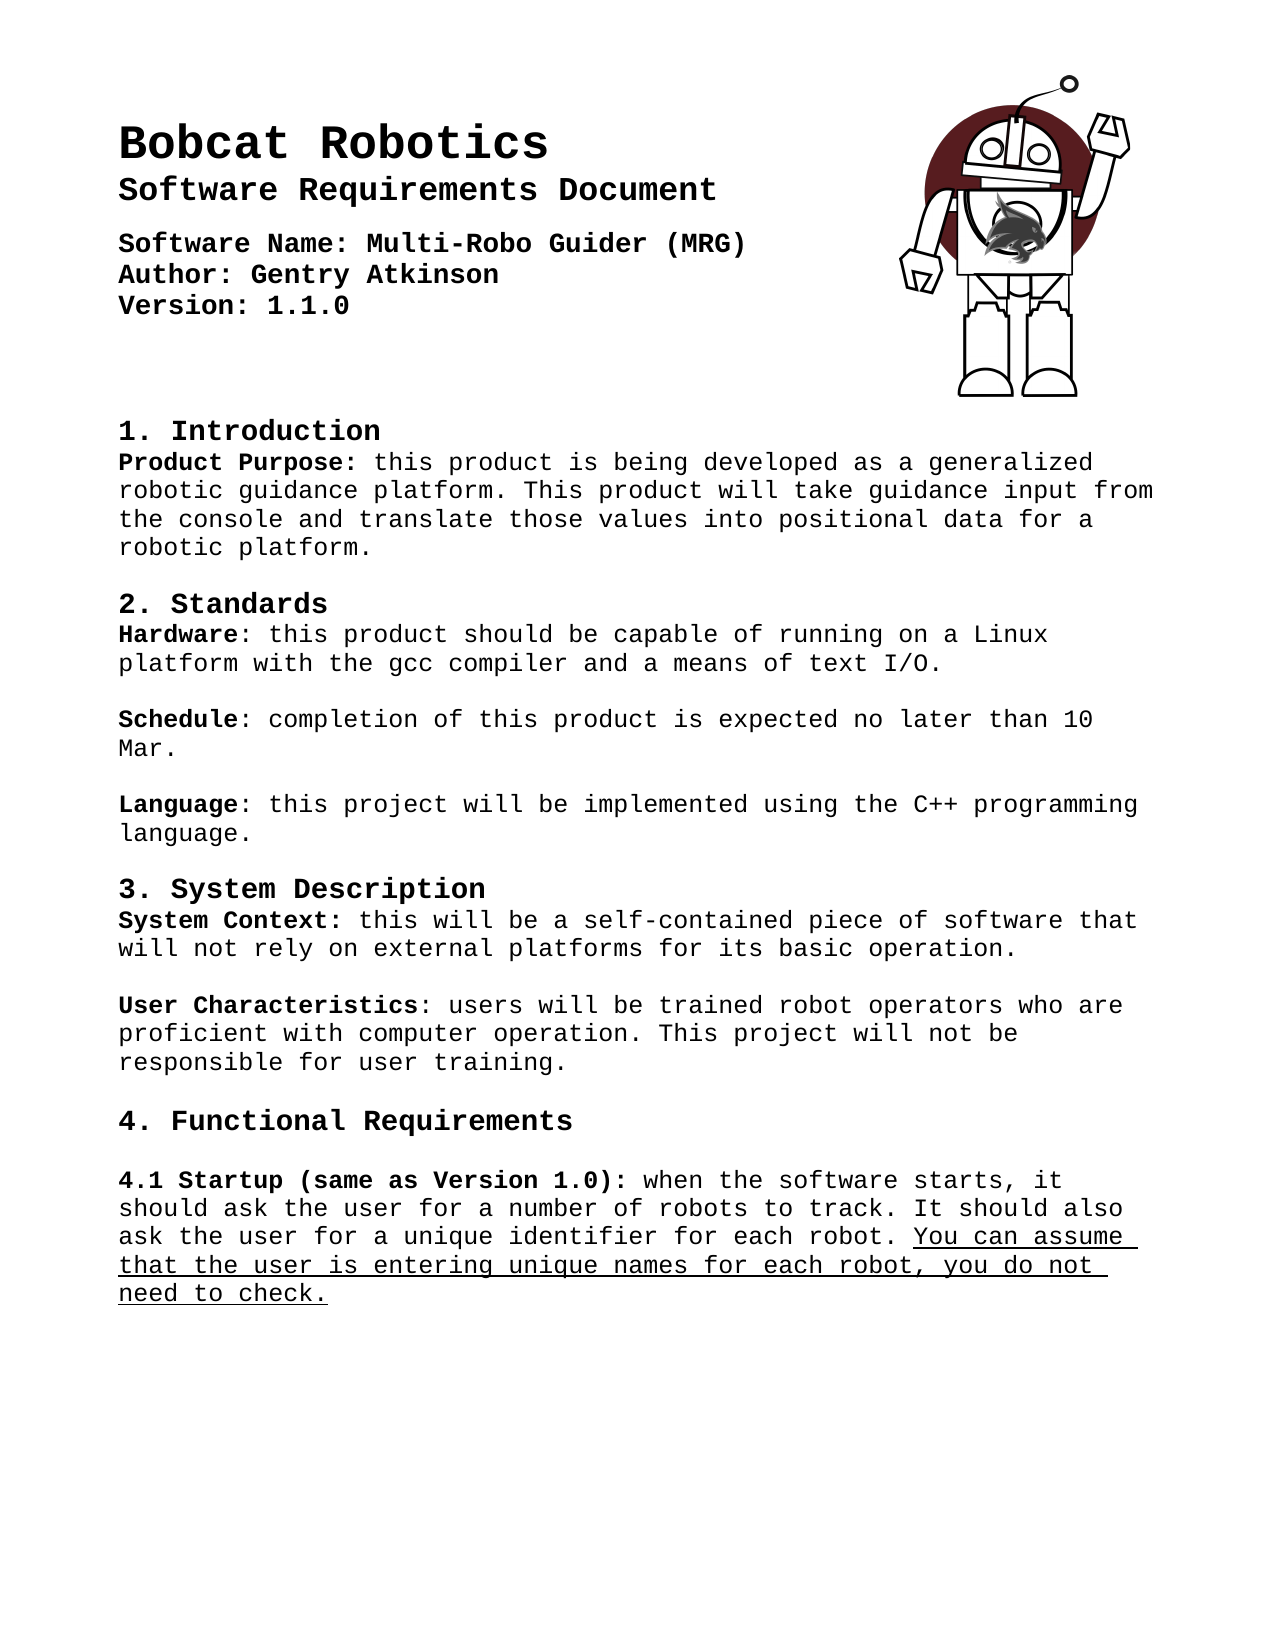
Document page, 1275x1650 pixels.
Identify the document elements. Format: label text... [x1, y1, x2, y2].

text 4.1 Startup (same as Version 1.0): when the software starts, it should ask the user for a number of robots to track. It should also ask the user for a unique identifier for each robot. You can assume that the user is entering unique names for each robot, you do not need to check. [118, 1167, 1157, 1309]
text 2. Standards [118, 589, 1157, 622]
text [1131, 210, 1157, 323]
text System Context: this will be a self-contained piece of software that will not rely on external platforms for its basic operation. [118, 907, 1157, 964]
text Hardware: this product should be capable of running on a Linux platform with the gcc compiler and a means of text I/O. [118, 622, 1157, 678]
picture [899, 75, 1131, 397]
text Language: this project will be implemented using the C++ programming language. [118, 792, 1157, 848]
text 4. Functional Requirements [118, 1106, 1157, 1139]
text User Characteristics: users will be trained robot operators who are proficient with computer operation. This project will not be responsible for user training. [118, 992, 1157, 1077]
text Bobcat Robotics Software Requirements Document [118, 118, 899, 210]
text Product Purpose: this product is being developed as a generalized robotic guidance platform. This product will take guidance input from the console and translate those values into positional data for a robotic platform. [118, 449, 1157, 563]
text Schedule: completion of this product is expected no later than 10 Mar. [118, 707, 1157, 763]
text [1131, 118, 1157, 210]
text Software Name: Multi-Robo Guider (MRG) Author: Gentry Atkinson Version: 1.1.0 [118, 210, 899, 323]
text 1. Introduction [118, 417, 1157, 449]
text 3. System Description [118, 874, 1157, 907]
